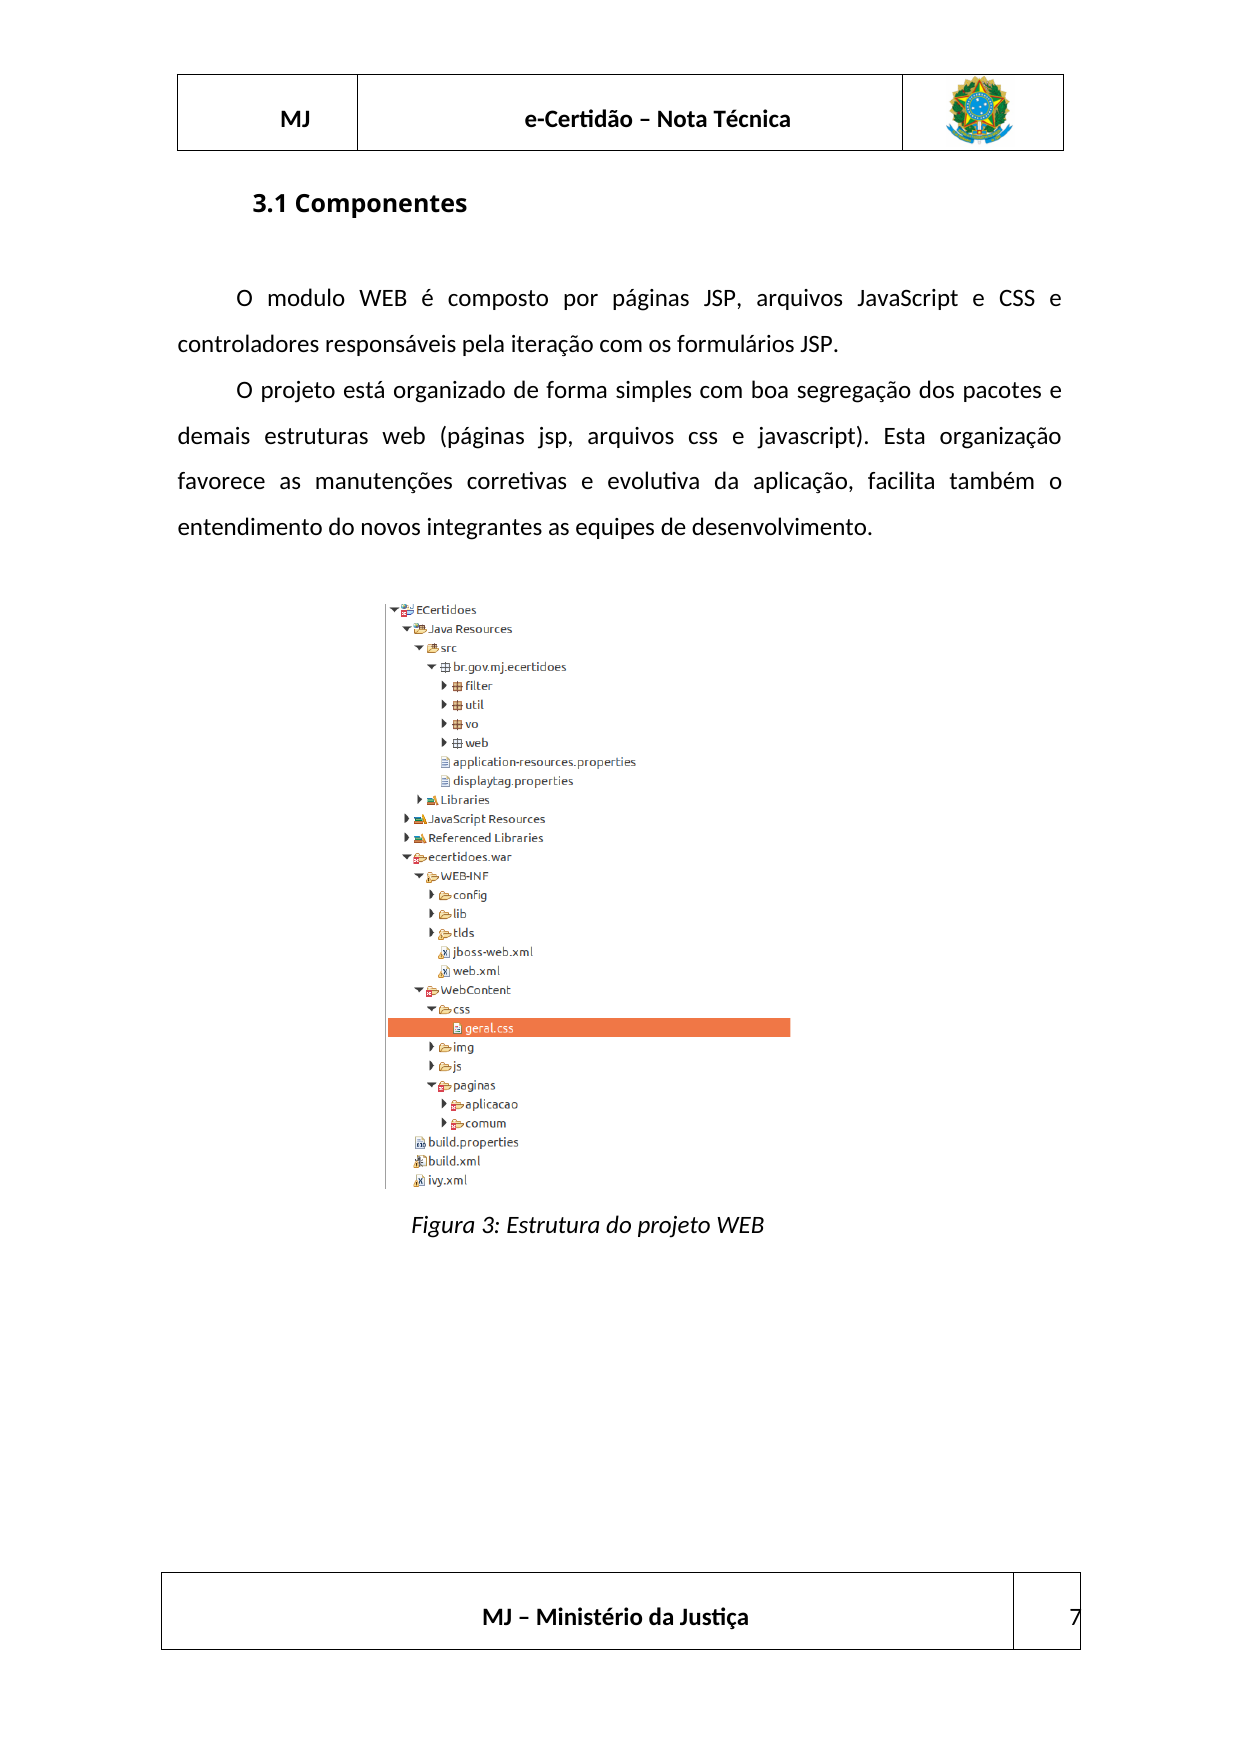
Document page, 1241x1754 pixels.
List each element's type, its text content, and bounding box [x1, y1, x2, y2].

text O projeto está organizado de forma simples com boa segregação dos pacotes e demais estruturas web (páginas jsp, arquivos css e javascript). Esta organização favorece as manutenções corretivas e evolutiva da aplicação, facilita também o entendimento do novos integrantes as equipes de desenvolvimento. [177, 374, 1063, 420]
text O projeto está organizado de forma simples com boa segregação dos pacotes e demais estruturas web (páginas jsp, arquivos css e javascript). Esta organização favorece as manutenções corretivas e evolutiva da aplicação, facilita também o entendimento do novos integrantes as equipes de desenvolvimento. [177, 450, 1063, 466]
picture [385, 604, 791, 1189]
text O modulo WEB é composto por páginas JSP, arquivos JavaScript e CSS e controladores responsáveis pela iteração com os formulários JSP. [177, 283, 1063, 359]
text O projeto está organizado de forma simples com boa segregação dos pacotes e demais estruturas web (páginas jsp, arquivos css e javascript). Esta organização favorece as manutenções corretivas e evolutiva da aplicação, facilita também o entendimento do novos integrantes as equipes de desenvolvimento. [177, 496, 1063, 542]
subtitle 3.1 Componentes [467, 186, 1063, 220]
picture [944, 75, 1020, 149]
text Figura 3: Estrutura do projeto WEB [385, 1189, 791, 1240]
subtitle 3.1 Componentes [177, 186, 252, 220]
